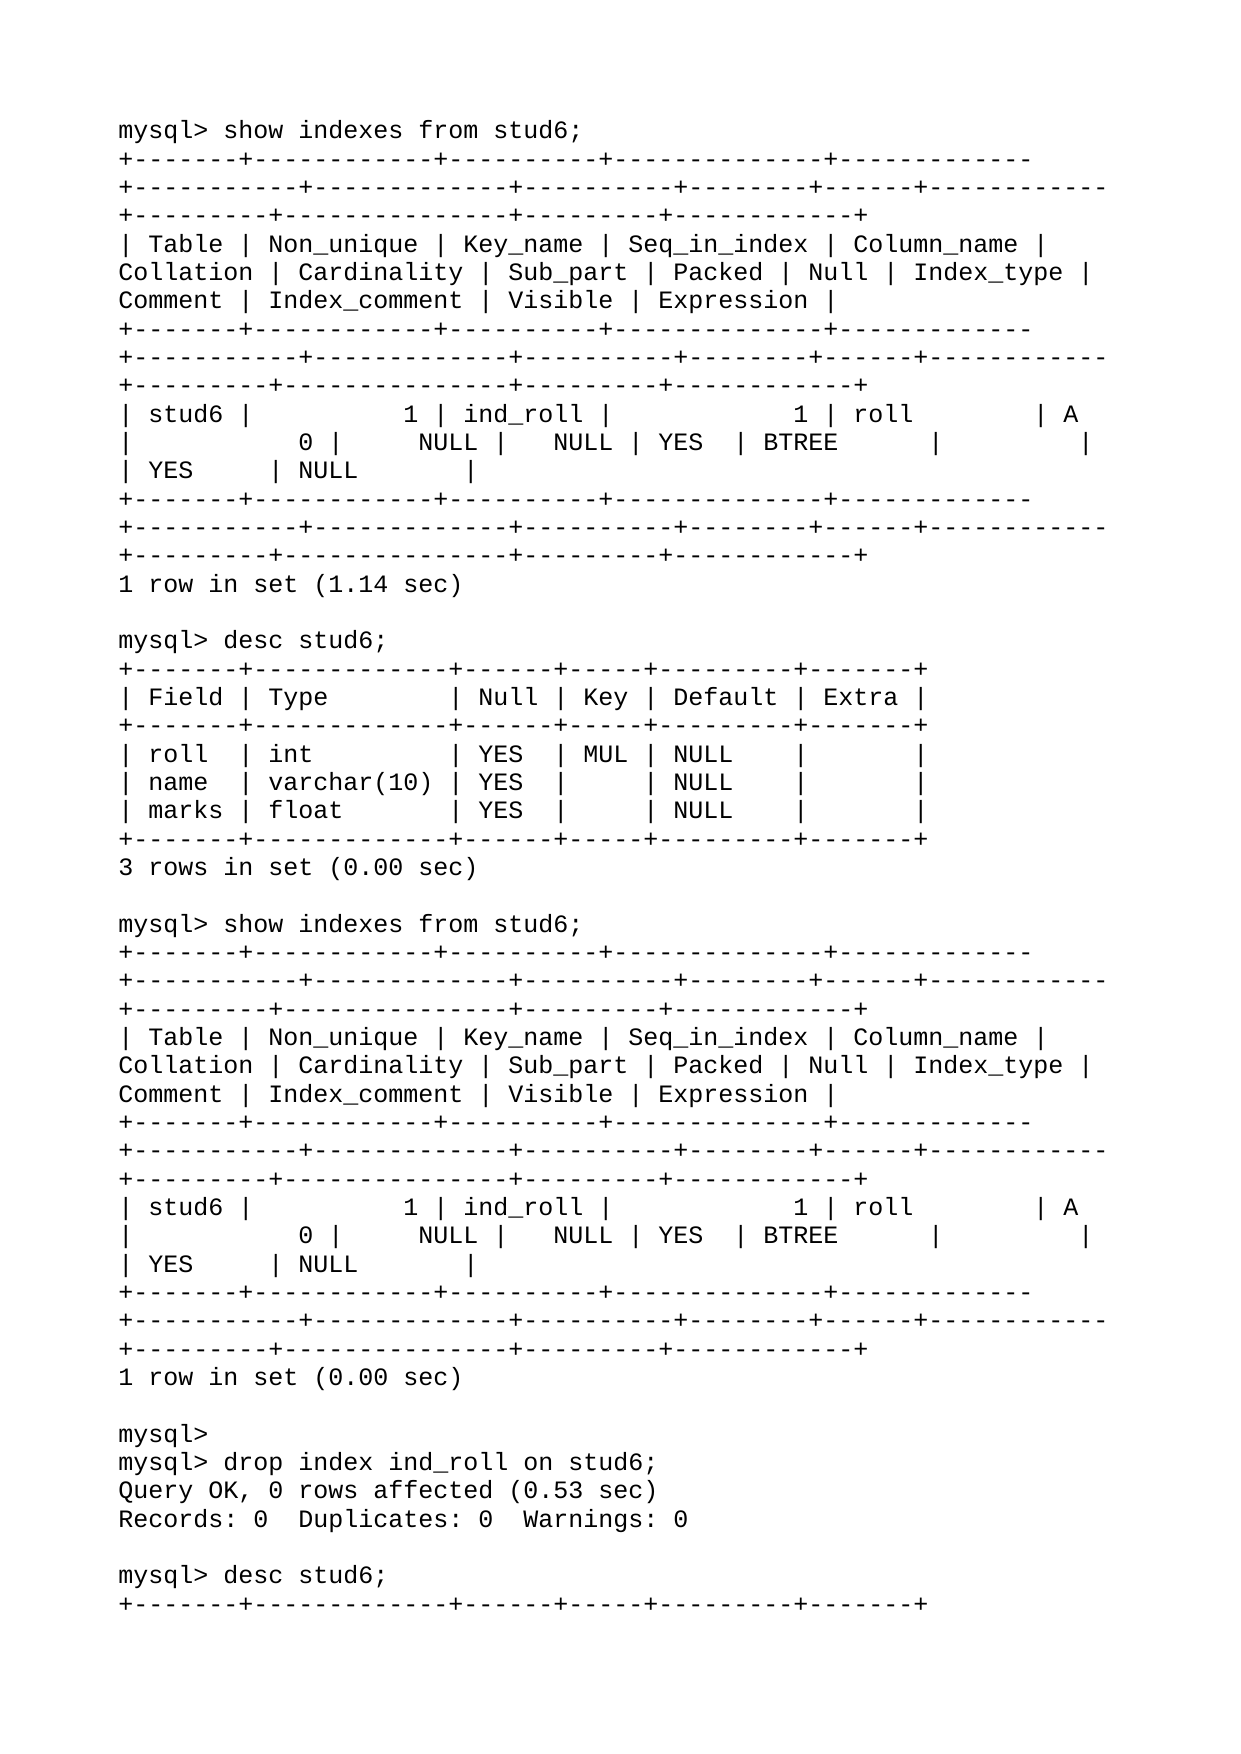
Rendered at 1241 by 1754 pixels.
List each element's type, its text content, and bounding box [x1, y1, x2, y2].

text | stud6 | 1 | ind_roll | 1 | roll | A | 0 | NULL | NULL | YES | BTREE | | | YES | NULL | [118, 401, 1122, 486]
text 1 row in set (1.14 sec) [118, 571, 1122, 600]
text | marks | float | YES | | NULL | | [118, 798, 1122, 826]
text | roll | int | YES | MUL | NULL | | [118, 741, 1122, 770]
text mysql> [118, 1421, 1122, 1450]
text 1 row in set (0.00 sec) [118, 1365, 1122, 1393]
text +-------+-------------+------+-----+---------+-------+ [118, 826, 1122, 855]
text Records: 0 Duplicates: 0 Warnings: 0 [118, 1506, 1122, 1535]
text +-------+-------------+------+-----+---------+-------+ [118, 713, 1122, 741]
text +-------+------------+----------+--------------+-------------+-----------+-------------+----------+--------+------+------------+---------+---------------+---------+------------+ [118, 486, 1122, 571]
text mysql> drop index ind_roll on stud6; [118, 1450, 1122, 1478]
text mysql> desc stud6; [118, 1563, 1122, 1591]
text mysql> show indexes from stud6; [118, 118, 1122, 146]
text +-------+------------+----------+--------------+-------------+-----------+-------------+----------+--------+------+------------+---------+---------------+---------+------------+ [118, 146, 1122, 231]
text +-------+-------------+------+-----+---------+-------+ [118, 656, 1122, 685]
text | stud6 | 1 | ind_roll | 1 | roll | A | 0 | NULL | NULL | YES | BTREE | | | YES | NULL | [118, 1195, 1122, 1280]
text 3 rows in set (0.00 sec) [118, 855, 1122, 883]
text +-------+------------+----------+--------------+-------------+-----------+-------------+----------+--------+------+------------+---------+---------------+---------+------------+ [118, 940, 1122, 1025]
text | name | varchar(10) | YES | | NULL | | [118, 770, 1122, 798]
text mysql> desc stud6; [118, 628, 1122, 656]
text +-------+------------+----------+--------------+-------------+-----------+-------------+----------+--------+------+------------+---------+---------------+---------+------------+ [118, 1110, 1122, 1195]
text +-------+-------------+------+-----+---------+-------+ [118, 1591, 1122, 1620]
text | Field | Type | Null | Key | Default | Extra | [118, 685, 1122, 713]
text | Table | Non_unique | Key_name | Seq_in_index | Column_name | Collation | Cardinality | Sub_part | Packed | Null | Index_type | Comment | Index_comment | Visible | Expression | [118, 1025, 1122, 1110]
text +-------+------------+----------+--------------+-------------+-----------+-------------+----------+--------+------+------------+---------+---------------+---------+------------+ [118, 1280, 1122, 1365]
text +-------+------------+----------+--------------+-------------+-----------+-------------+----------+--------+------+------------+---------+---------------+---------+------------+ [118, 316, 1122, 401]
text mysql> show indexes from stud6; [118, 911, 1122, 940]
text | Table | Non_unique | Key_name | Seq_in_index | Column_name | Collation | Cardinality | Sub_part | Packed | Null | Index_type | Comment | Index_comment | Visible | Expression | [118, 231, 1122, 316]
text Query OK, 0 rows affected (0.53 sec) [118, 1478, 1122, 1506]
